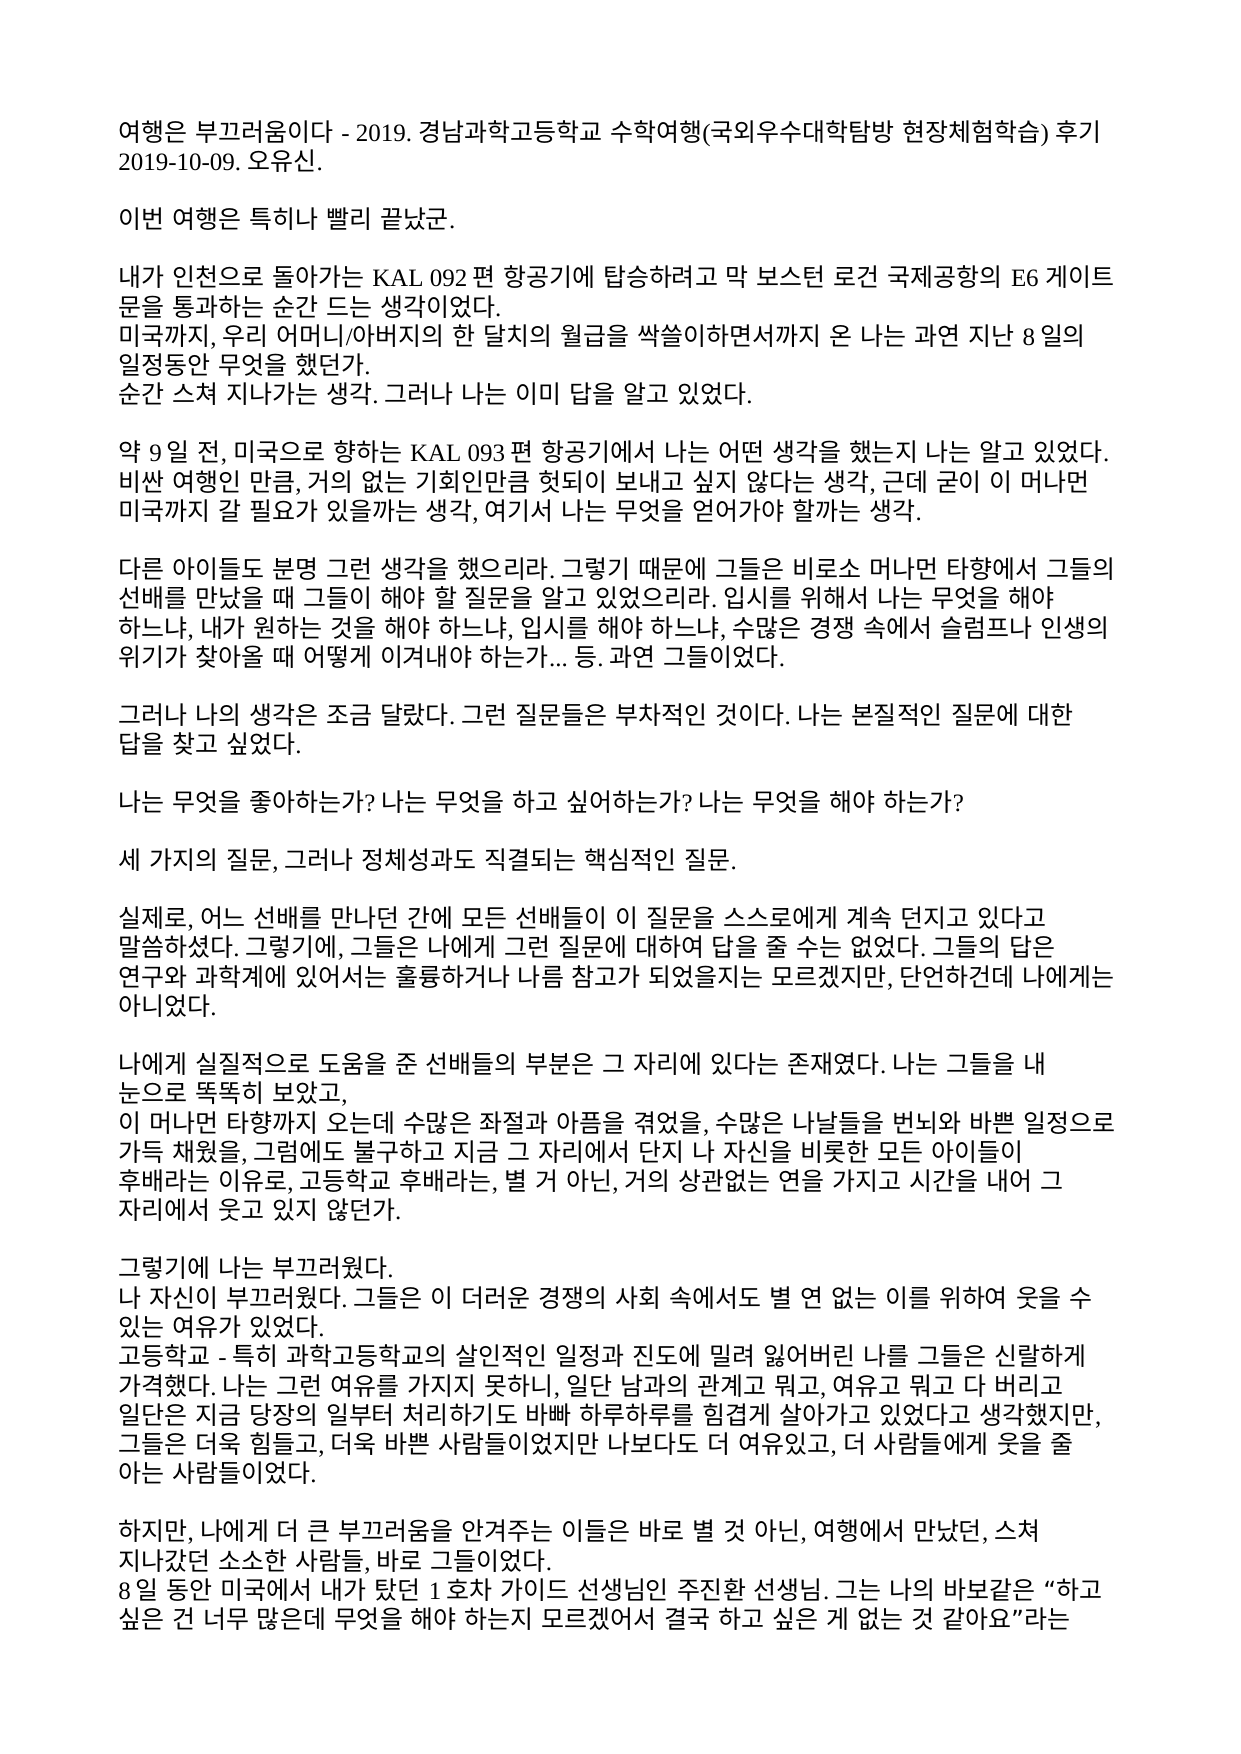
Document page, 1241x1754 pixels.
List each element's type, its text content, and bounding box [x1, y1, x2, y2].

text 그러나 나의 생각은 조금 달랐다. 그런 질문들은 부차적인 것이다. 나는 본질적인 질문에 대한 답을 찾고 싶었다. [118, 701, 1122, 759]
text 세 가지의 질문, 그러나 정체성과도 직결되는 핵심적인 질문. [118, 846, 1122, 876]
text 2019-10-09. 오유신. [118, 147, 1122, 177]
text 다른 아이들도 분명 그런 생각을 했으리라. 그렇기 때문에 그들은 비로소 머나먼 타향에서 그들의 선배를 만났을 때 그들이 해야 할 질문을 알고 있었으리라. 입시를 위해서 나는 무엇을 해야 하느냐, 내가 원하는 것을 해야 하느냐, 입시를 해야 하느냐, 수많은 경쟁 속에서 슬럼프나 인생의 위기가 찾아올 때 어떻게 이겨내야 하는가... 등. 과연 그들이었다. [118, 555, 1122, 672]
text 하지만, 나에게 더 큰 부끄러움을 안겨주는 이들은 바로 별 것 아닌, 여행에서 만났던, 스쳐 지나갔던 소소한 사람들, 바로 그들이었다. [118, 1517, 1122, 1576]
text 이 머나먼 타향까지 오는데 수많은 좌절과 아픔을 겪었을, 수많은 나날들을 번뇌와 바쁜 일정으로 가득 채웠을, 그럼에도 불구하고 지금 그 자리에서 단지 나 자신을 비롯한 모든 아이들이 후배라는 이유로, 고등학교 후배라는, 별 거 아닌, 거의 상관없는 연을 가지고 시간을 내어 그 자리에서 웃고 있지 않던가. [118, 1109, 1122, 1226]
text 나 자신이 부끄러웠다. 그들은 이 더러운 경쟁의 사회 속에서도 별 연 없는 이를 위하여 웃을 수 있는 여유가 있었다. [118, 1284, 1122, 1342]
text 나는 무엇을 좋아하는가? 나는 무엇을 하고 싶어하는가? 나는 무엇을 해야 하는가? [118, 788, 1122, 817]
text 미국까지, 우리 어머니/아버지의 한 달치의 월급을 싹쓸이하면서까지 온 나는 과연 지난 8일의 일정동안 무엇을 했던가. [118, 322, 1122, 381]
text 내가 인천으로 돌아가는 KAL 092편 항공기에 탑승하려고 막 보스턴 로건 국제공항의 E6 게이트 문을 통과하는 순간 드는 생각이었다. [118, 263, 1122, 322]
text 고등학교 - 특히 과학고등학교의 살인적인 일정과 진도에 밀려 잃어버린 나를 그들은 신랄하게 가격했다. 나는 그런 여유를 가지지 못하니, 일단 남과의 관계고 뭐고, 여유고 뭐고 다 버리고 일단은 지금 당장의 일부터 처리하기도 바빠 하루하루를 힘겹게 살아가고 있었다고 생각했지만, 그들은 더욱 힘들고, 더욱 바쁜 사람들이었지만 나보다도 더 여유있고, 더 사람들에게 웃을 줄 아는 사람들이었다. [118, 1342, 1122, 1489]
text 순간 스쳐 지나가는 생각. 그러나 나는 이미 답을 알고 있었다. [118, 381, 1122, 410]
text 약 9일 전, 미국으로 향하는 KAL 093편 항공기에서 나는 어떤 생각을 했는지 나는 알고 있었다. [118, 438, 1122, 468]
text 여행은 부끄러움이다 - 2019. 경남과학고등학교 수학여행(국외우수대학탐방 현장체험학습) 후기 [118, 118, 1122, 147]
text 이번 여행은 특히나 빨리 끝났군. [118, 205, 1122, 235]
text 그렇기에 나는 부끄러웠다. [118, 1254, 1122, 1284]
text 8일 동안 미국에서 내가 탔던 1호차 가이드 선생님인 주진환 선생님. 그는 나의 바보같은 “하고 싶은 건 너무 많은데 무엇을 해야 하는지 모르겠어서 결국 하고 싶은 게 없는 것 같아요”라는 [118, 1576, 1122, 1634]
text 실제로, 어느 선배를 만나던 간에 모든 선배들이 이 질문을 스스로에게 계속 던지고 있다고 말씀하셨다. 그렇기에, 그들은 나에게 그런 질문에 대하여 답을 줄 수는 없었다. 그들의 답은 연구와 과학계에 있어서는 훌륭하거나 나름 참고가 되었을지는 모르겠지만, 단언하건데 나에게는 아니었다. [118, 904, 1122, 1021]
text 비싼 여행인 만큼, 거의 없는 기회인만큼 헛되이 보내고 싶지 않다는 생각, 근데 굳이 이 머나먼 미국까지 갈 필요가 있을까는 생각, 여기서 나는 무엇을 얻어가야 할까는 생각. [118, 468, 1122, 526]
text 나에게 실질적으로 도움을 준 선배들의 부분은 그 자리에 있다는 존재였다. 나는 그들을 내 눈으로 똑똑히 보았고, [118, 1050, 1122, 1109]
